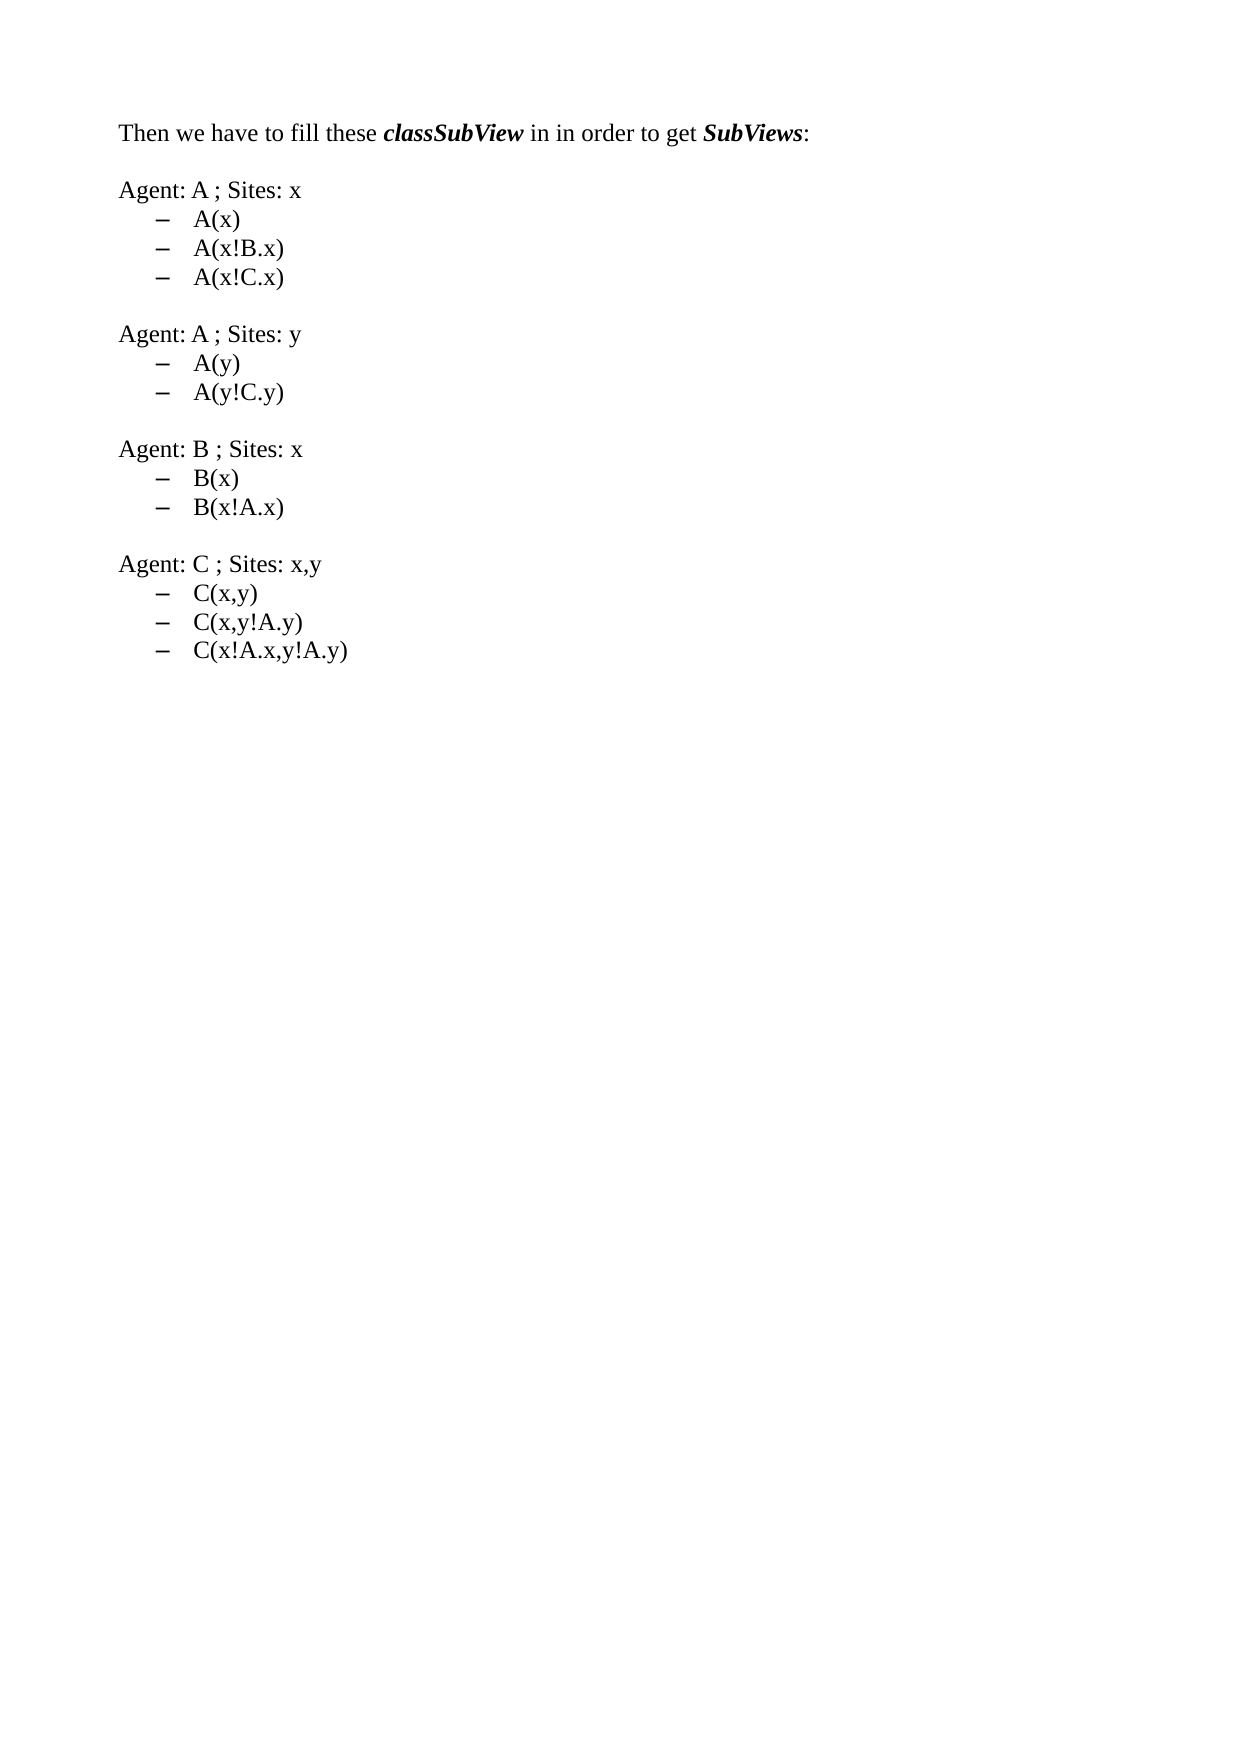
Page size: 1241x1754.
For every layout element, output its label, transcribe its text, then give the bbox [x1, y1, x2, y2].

text Then we have to fill these classSubView in in order to get SubViews: [118, 118, 1122, 147]
list B(x) [156, 463, 1122, 492]
list A(x!B.x) [156, 233, 1122, 262]
list C(x,y!A.y) [156, 607, 1122, 636]
list C(x!A.x,y!A.y) [156, 636, 1122, 664]
text Agent: A ; Sites: y [118, 319, 1122, 348]
list B(x!A.x) [156, 492, 1122, 521]
list A(y) [156, 348, 1122, 377]
list C(x,y) [156, 578, 1122, 607]
text Agent: C ; Sites: x,y [118, 549, 1122, 578]
text Agent: A ; Sites: x [118, 176, 1122, 204]
text Agent: B ; Sites: x [118, 434, 1122, 463]
list A(x!C.x) [156, 262, 1122, 291]
list A(x) [156, 204, 1122, 233]
list A(y!C.y) [156, 377, 1122, 406]
